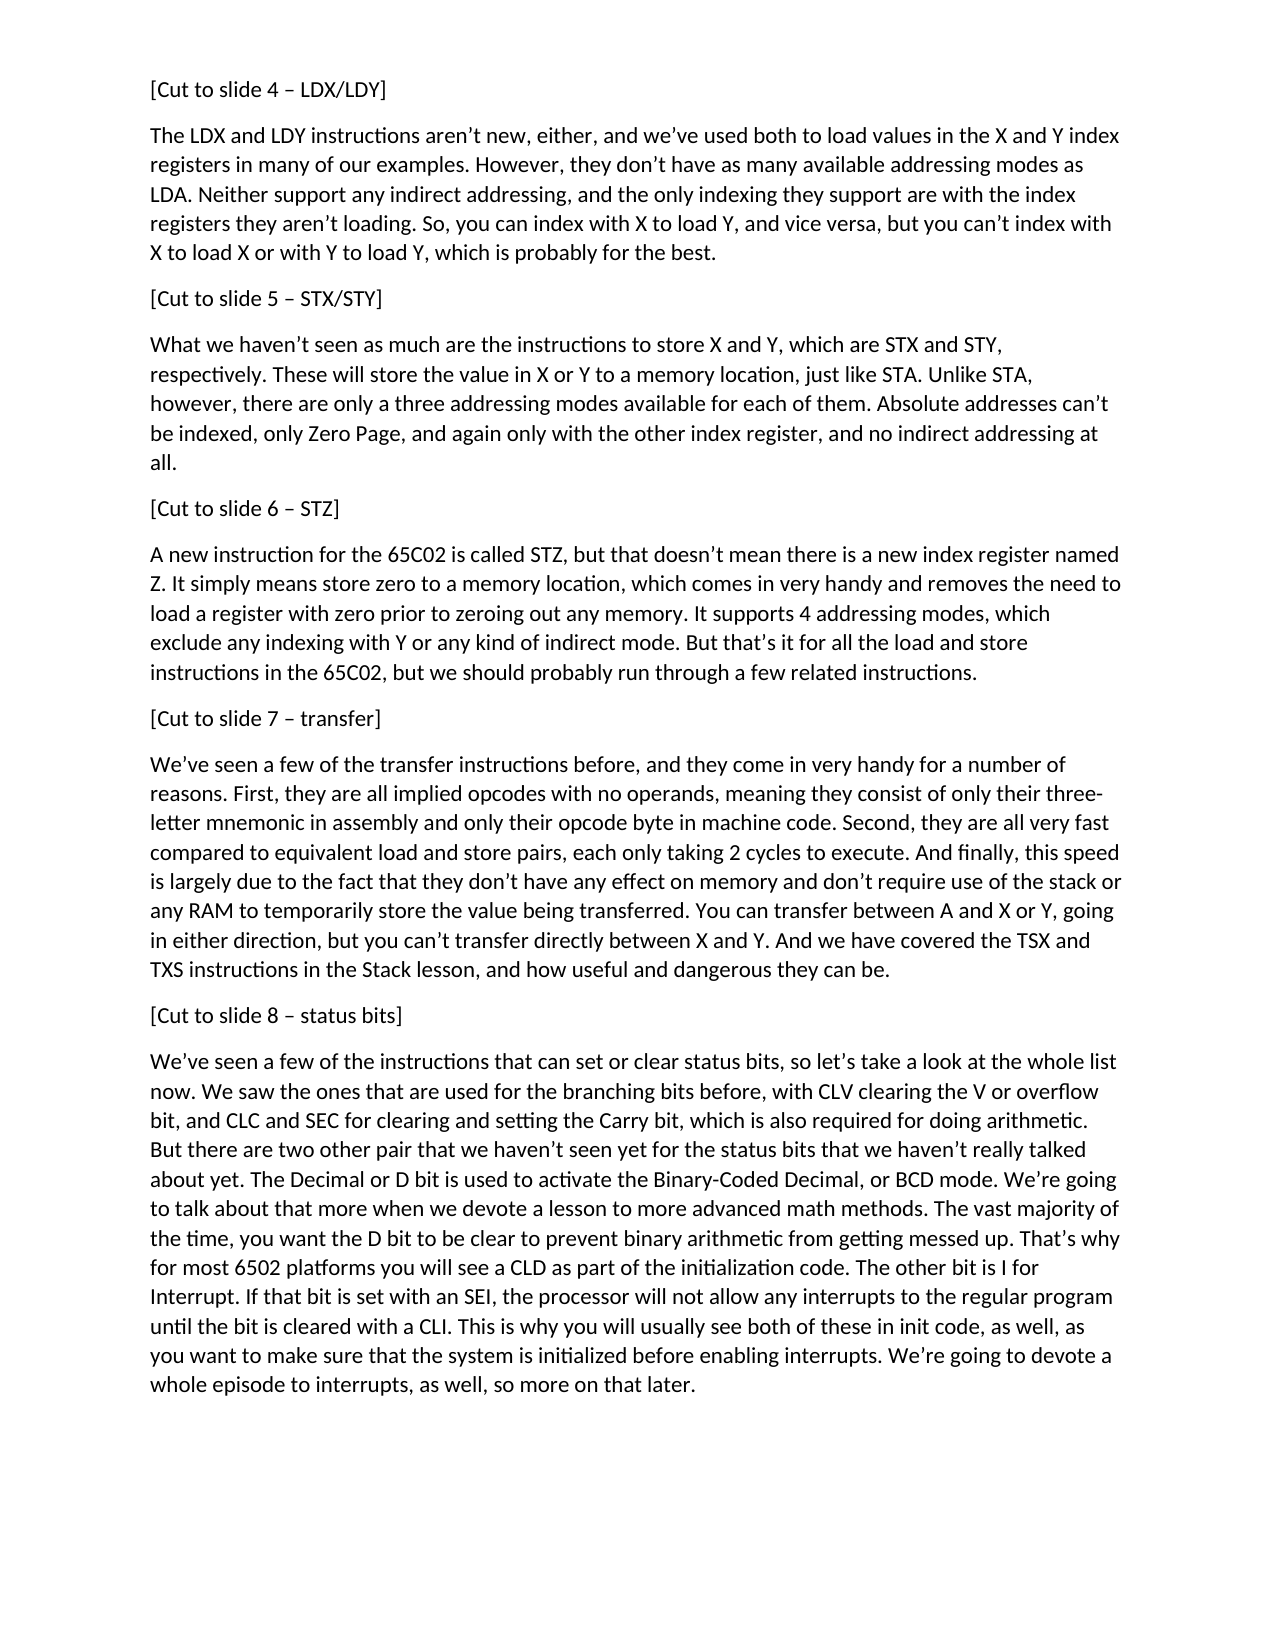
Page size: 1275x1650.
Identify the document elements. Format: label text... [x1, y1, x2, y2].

text [Cut to slide 6 – STZ] [150, 494, 1125, 522]
text [Cut to slide 4 – LDX/LDY] [150, 75, 1125, 103]
text What we haven’t seen as much are the instructions to store X and Y, which are STX and STY, respectively. These will store the value in X or Y to a memory location, just like STA. Unlike STA, however, there are only a three addressing modes available for each of them. Absolute addresses can’t be indexed, only Zero Page, and again only with the other index register, and no indirect addressing at all. [150, 331, 1125, 476]
text We’ve seen a few of the instructions that can set or clear status bits, so let’s take a look at the whole list now. We saw the ones that are used for the branching bits before, with CLV clearing the V or overflow bit, and CLC and SEC for clearing and setting the Carry bit, which is also required for doing arithmetic. But there are two other pair that we haven’t seen yet for the status bits that we haven’t really talked about yet. The Decimal or D bit is used to activate the Binary-Coded Decimal, or BCD mode. We’re going to talk about that more when we devote a lesson to more advanced math methods. The vast majority of the time, you want the D bit to be clear to prevent binary arithmetic from getting messed up. That’s why for most 6502 platforms you will see a CLD as part of the initialization code. The other bit is I for Interrupt. If that bit is set with an SEI, the processor will not allow any interrupts to the regular program until the bit is cleared with a CLI. This is why you will usually see both of these in init code, as well, as you want to make sure that the system is initialized before enabling interrupts. We’re going to devote a whole episode to interrupts, as well, so more on that later. [150, 1047, 1125, 1399]
text [Cut to slide 7 – transfer] [150, 704, 1125, 732]
text The LDX and LDY instructions aren’t new, either, and we’ve used both to load values in the X and Y index registers in many of our examples. However, they don’t have as many available addressing modes as LDA. Neither support any indirect addressing, and the only indexing they support are with the index registers they aren’t loading. So, you can index with X to load Y, and vice versa, but you can’t index with X to load X or with Y to load Y, which is probably for the best. [150, 121, 1125, 267]
text We’ve seen a few of the transfer instructions before, and they come in very handy for a number of reasons. First, they are all implied opcodes with no operands, meaning they consist of only their three-letter mnemonic in assembly and only their opcode byte in machine code. Second, they are all very fast compared to equivalent load and store pairs, each only taking 2 cycles to execute. And finally, this speed is largely due to the fact that they don’t have any effect on memory and don’t require use of the stack or any RAM to temporarily store the value being transferred. You can transfer between A and X or Y, going in either direction, but you can’t transfer directly between X and Y. And we have covered the TSX and TXS instructions in the Stack lesson, and how useful and dangerous they can be. [150, 750, 1125, 983]
text A new instruction for the 65C02 is called STZ, but that doesn’t mean there is a new index register named Z. It simply means store zero to a memory location, which comes in very handy and removes the need to load a register with zero prior to zeroing out any memory. It supports 4 addressing modes, which exclude any indexing with Y or any kind of indirect mode. But that’s it for all the load and store instructions in the 65C02, but we should probably run through a few related instructions. [150, 540, 1125, 686]
text [Cut to slide 8 – status bits] [150, 1001, 1125, 1029]
text [Cut to slide 5 – STX/STY] [150, 284, 1125, 313]
